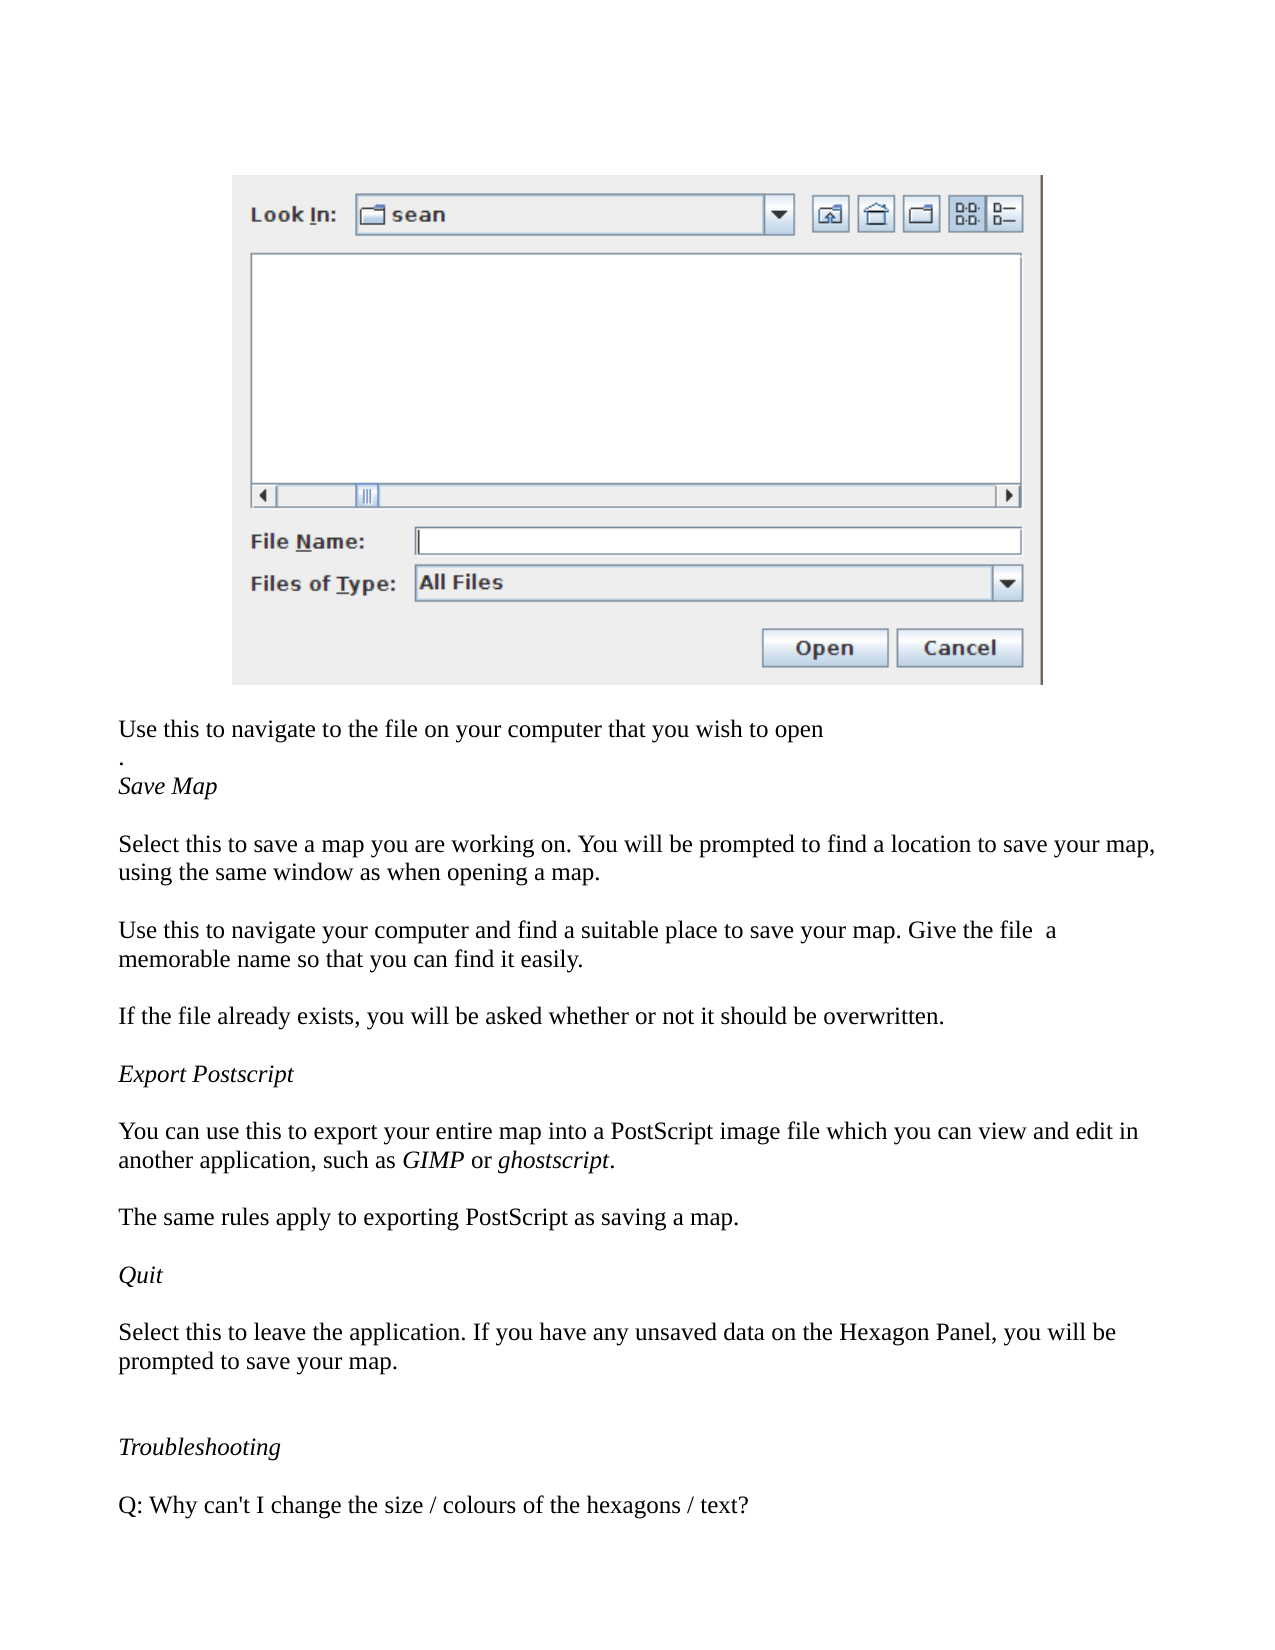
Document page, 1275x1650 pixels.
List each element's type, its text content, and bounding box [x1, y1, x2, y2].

text Save Map [118, 771, 1157, 800]
text Use this to navigate to the file on your computer that you wish to open [118, 714, 1157, 742]
text Quit [118, 1260, 1157, 1289]
text The same rules apply to exporting PostScript as saving a map. [118, 1202, 1157, 1231]
text Troubleshooting [118, 1432, 1157, 1461]
text If the file already exists, you will be asked whether or not it should be overwritten. [118, 1001, 1157, 1030]
text . [118, 742, 1157, 771]
text Select this to save a map you are working on. You will be prompted to find a location to save your map, using the same window as when opening a map. [118, 829, 1157, 886]
text Select this to leave the application. If you have any unsaved data on the Hexagon Panel, you will be prompted to save your map. [118, 1317, 1157, 1375]
text Export Postscript [118, 1059, 1157, 1087]
text Use this to navigate your computer and find a suitable place to save your map. Give the file a memorable name so that you can find it easily. [118, 915, 1157, 972]
text Q: Why can't I change the size / colours of the hexagons / text? [118, 1490, 1157, 1519]
text You can use this to export your entire map into a PostScript image file which you can view and edit in another application, such as GIMP or ghostscript. [118, 1116, 1157, 1174]
picture [232, 175, 1043, 685]
